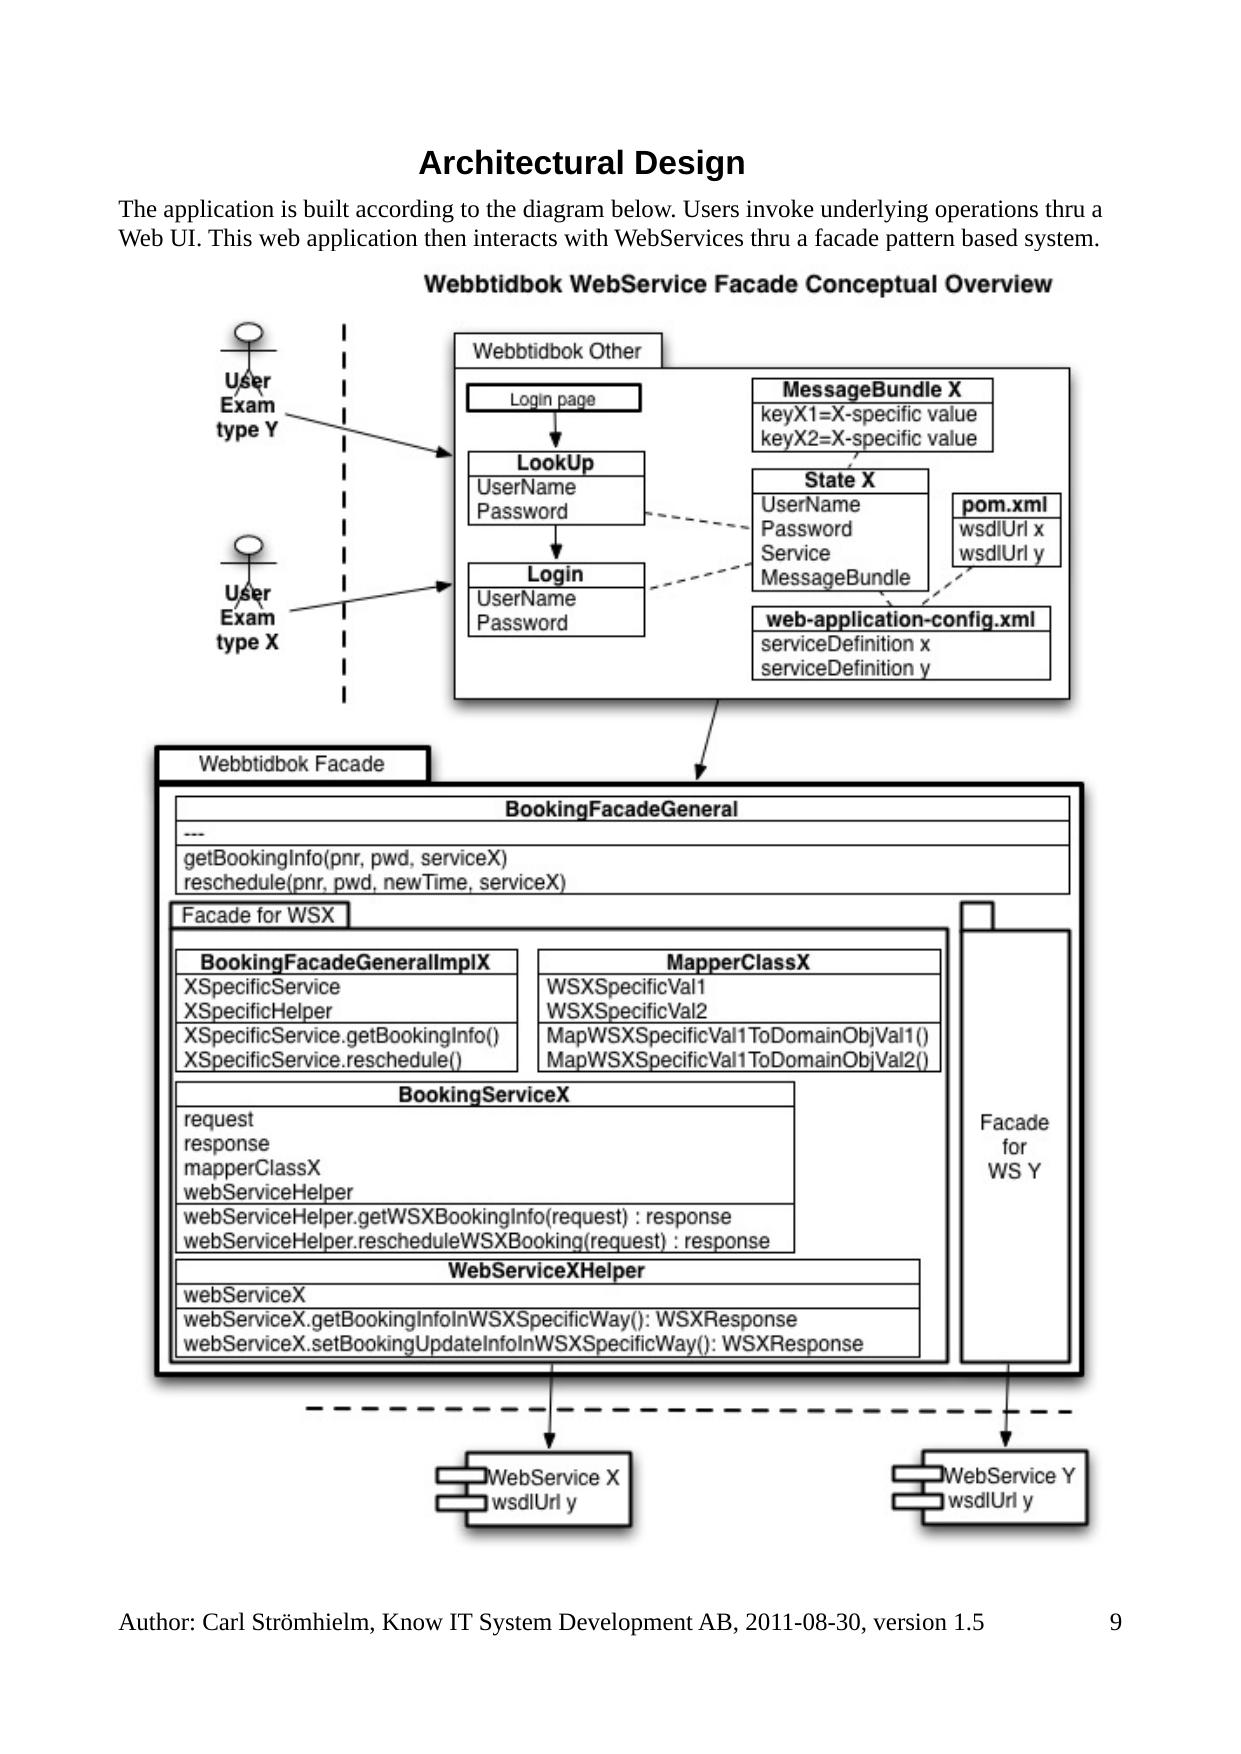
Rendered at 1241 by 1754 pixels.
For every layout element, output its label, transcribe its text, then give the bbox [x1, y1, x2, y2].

subtitle Architectural Design [418, 143, 1122, 182]
picture [118, 251, 1123, 1569]
text The application is built according to the diagram below. Users invoke underlying operations thru a Web UI. This web application then interacts with WebServices thru a facade pattern based system. [118, 194, 1122, 251]
